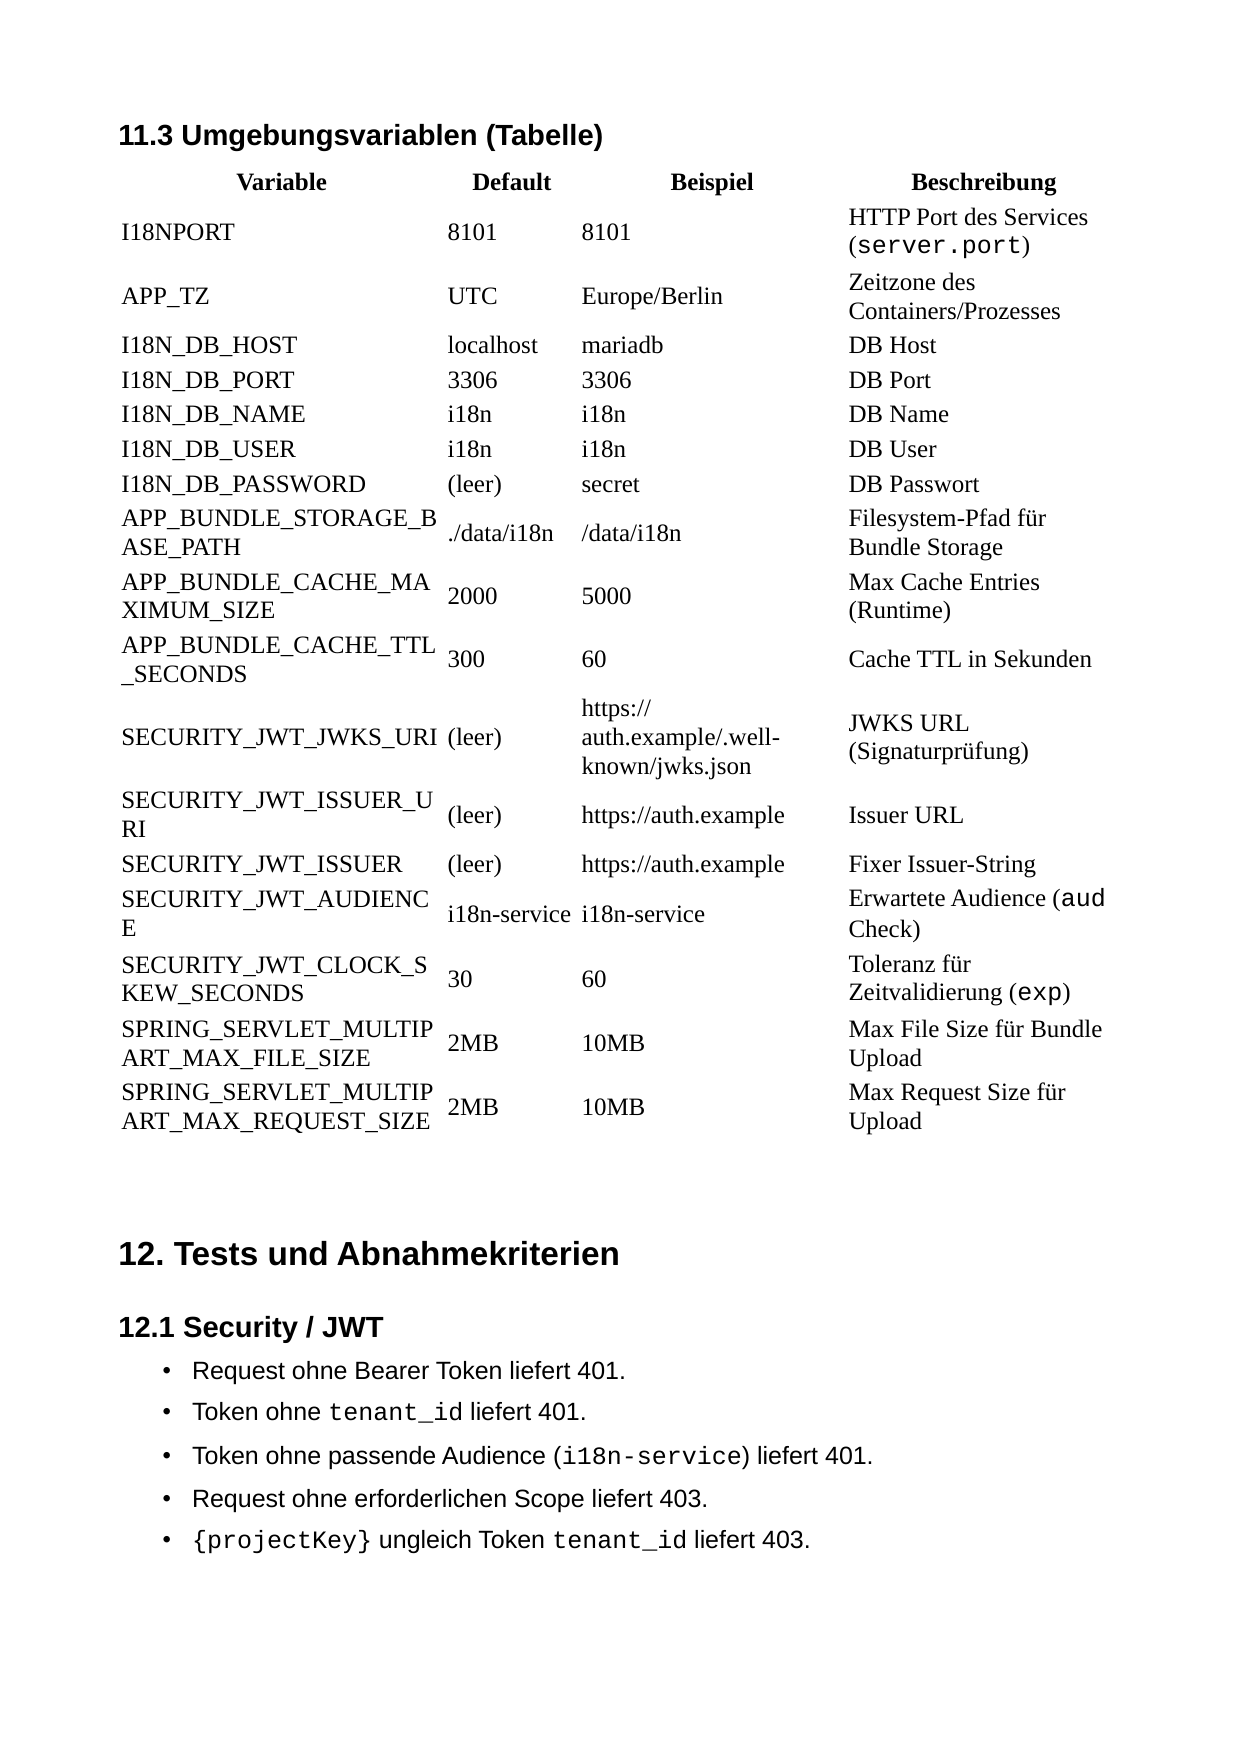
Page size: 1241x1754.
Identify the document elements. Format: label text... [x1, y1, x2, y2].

table_cell Filesystem-Pfad für Bundle Storage [845, 500, 1122, 564]
table_cell 10MB [579, 1011, 845, 1074]
table_cell APP_BUNDLE_CACHE_MAXIMUM_SIZE [118, 564, 444, 627]
table_cell I18N_DB_PASSWORD [118, 466, 444, 500]
table_cell secret [579, 466, 845, 500]
table_cell i18n [579, 397, 845, 431]
table_cell APP_TZ [118, 264, 444, 327]
table_cell (leer) [445, 846, 578, 880]
table_cell 5000 [579, 564, 845, 627]
table_cell (leer) [445, 783, 578, 846]
table_cell 2000 [445, 564, 578, 627]
list Request ohne erforderlichen Scope liefert 403. [162, 1484, 1122, 1513]
table_cell https://auth.example/.well-known/jwks.json [579, 690, 845, 782]
table_cell ./data/i18n [445, 500, 578, 564]
table_cell DB Name [845, 397, 1122, 431]
table_cell SECURITY_JWT_CLOCK_SKEW_SECONDS [118, 946, 444, 1011]
table_cell APP_BUNDLE_CACHE_TTL_SECONDS [118, 627, 444, 690]
table_cell SECURITY_JWT_JWKS_URI [118, 690, 444, 782]
list Token ohne passende Audience (i18n-service) liefert 401. [162, 1441, 1122, 1472]
table_cell DB Port [845, 362, 1122, 397]
table_cell 60 [579, 946, 845, 1011]
table_cell SPRING_SERVLET_MULTIPART_MAX_FILE_SIZE [118, 1011, 444, 1074]
table_cell 10MB [579, 1075, 845, 1138]
table_cell Max Request Size für Upload [845, 1075, 1122, 1138]
table_cell DB Passwort [845, 466, 1122, 500]
table_cell (leer) [445, 466, 578, 500]
table_cell Issuer URL [845, 783, 1122, 846]
table_cell i18n-service [579, 880, 845, 946]
table_header Beschreibung [845, 164, 1122, 199]
table_cell I18N_DB_USER [118, 431, 444, 466]
subtitle 11.3 Umgebungsvariablen (Tabelle) [118, 118, 1122, 152]
table_cell SECURITY_JWT_ISSUER [118, 846, 444, 880]
table_cell DB Host [845, 328, 1122, 362]
table_cell 60 [579, 627, 845, 690]
table_header Default [445, 164, 578, 199]
table_cell I18N_DB_HOST [118, 328, 444, 362]
table_cell DB User [845, 431, 1122, 466]
table_cell SECURITY_JWT_ISSUER_URI [118, 783, 444, 846]
table_cell 3306 [579, 362, 845, 397]
table_cell 3306 [445, 362, 578, 397]
table_cell 2MB [445, 1075, 578, 1138]
table_cell localhost [445, 328, 578, 362]
table_cell Fixer Issuer-String [845, 846, 1122, 880]
table_cell APP_BUNDLE_STORAGE_BASE_PATH [118, 500, 444, 564]
table_cell i18n [579, 431, 845, 466]
table_cell 8101 [579, 199, 845, 264]
table_cell JWKS URL (Signaturprüfung) [845, 690, 1122, 782]
list {projectKey} ungleich Token tenant_id liefert 403. [162, 1526, 1122, 1556]
table_cell (leer) [445, 690, 578, 782]
table_cell Max Cache Entries (Runtime) [845, 564, 1122, 627]
list Token ohne tenant_id liefert 401. [162, 1397, 1122, 1428]
table_cell UTC [445, 264, 578, 327]
table_cell HTTP Port des Services (server.port) [845, 199, 1122, 264]
table_cell 2MB [445, 1011, 578, 1074]
table_cell https://auth.example [579, 846, 845, 880]
table_cell Zeitzone des Containers/Prozesses [845, 264, 1122, 327]
table_cell https://auth.example [579, 783, 845, 846]
table_cell mariadb [579, 328, 845, 362]
table_cell i18n [445, 397, 578, 431]
table_cell SPRING_SERVLET_MULTIPART_MAX_REQUEST_SIZE [118, 1075, 444, 1138]
table_cell Europe/Berlin [579, 264, 845, 327]
table_cell SECURITY_JWT_AUDIENCE [118, 880, 444, 946]
table_cell /data/i18n [579, 500, 845, 564]
subtitle 12. Tests und Abnahmekriterien [118, 1234, 1122, 1272]
table_cell 30 [445, 946, 578, 1011]
list Request ohne Bearer Token liefert 401. [162, 1356, 1122, 1385]
table_cell I18N_DB_PORT [118, 362, 444, 397]
table_cell Cache TTL in Sekunden [845, 627, 1122, 690]
table_cell 300 [445, 627, 578, 690]
table_cell I18N_DB_NAME [118, 397, 444, 431]
subtitle 12.1 Security / JWT [118, 1310, 1122, 1343]
table_header Variable [118, 164, 444, 199]
table_cell Max File Size für Bundle Upload [845, 1011, 1122, 1074]
table_cell Toleranz für Zeitvalidierung (exp) [845, 946, 1122, 1011]
table_cell Erwartete Audience (aud Check) [845, 880, 1122, 946]
table_header Beispiel [579, 164, 845, 199]
table_cell I18NPORT [118, 199, 444, 264]
table_cell i18n-service [445, 880, 578, 946]
table_cell 8101 [445, 199, 578, 264]
table_cell i18n [445, 431, 578, 466]
